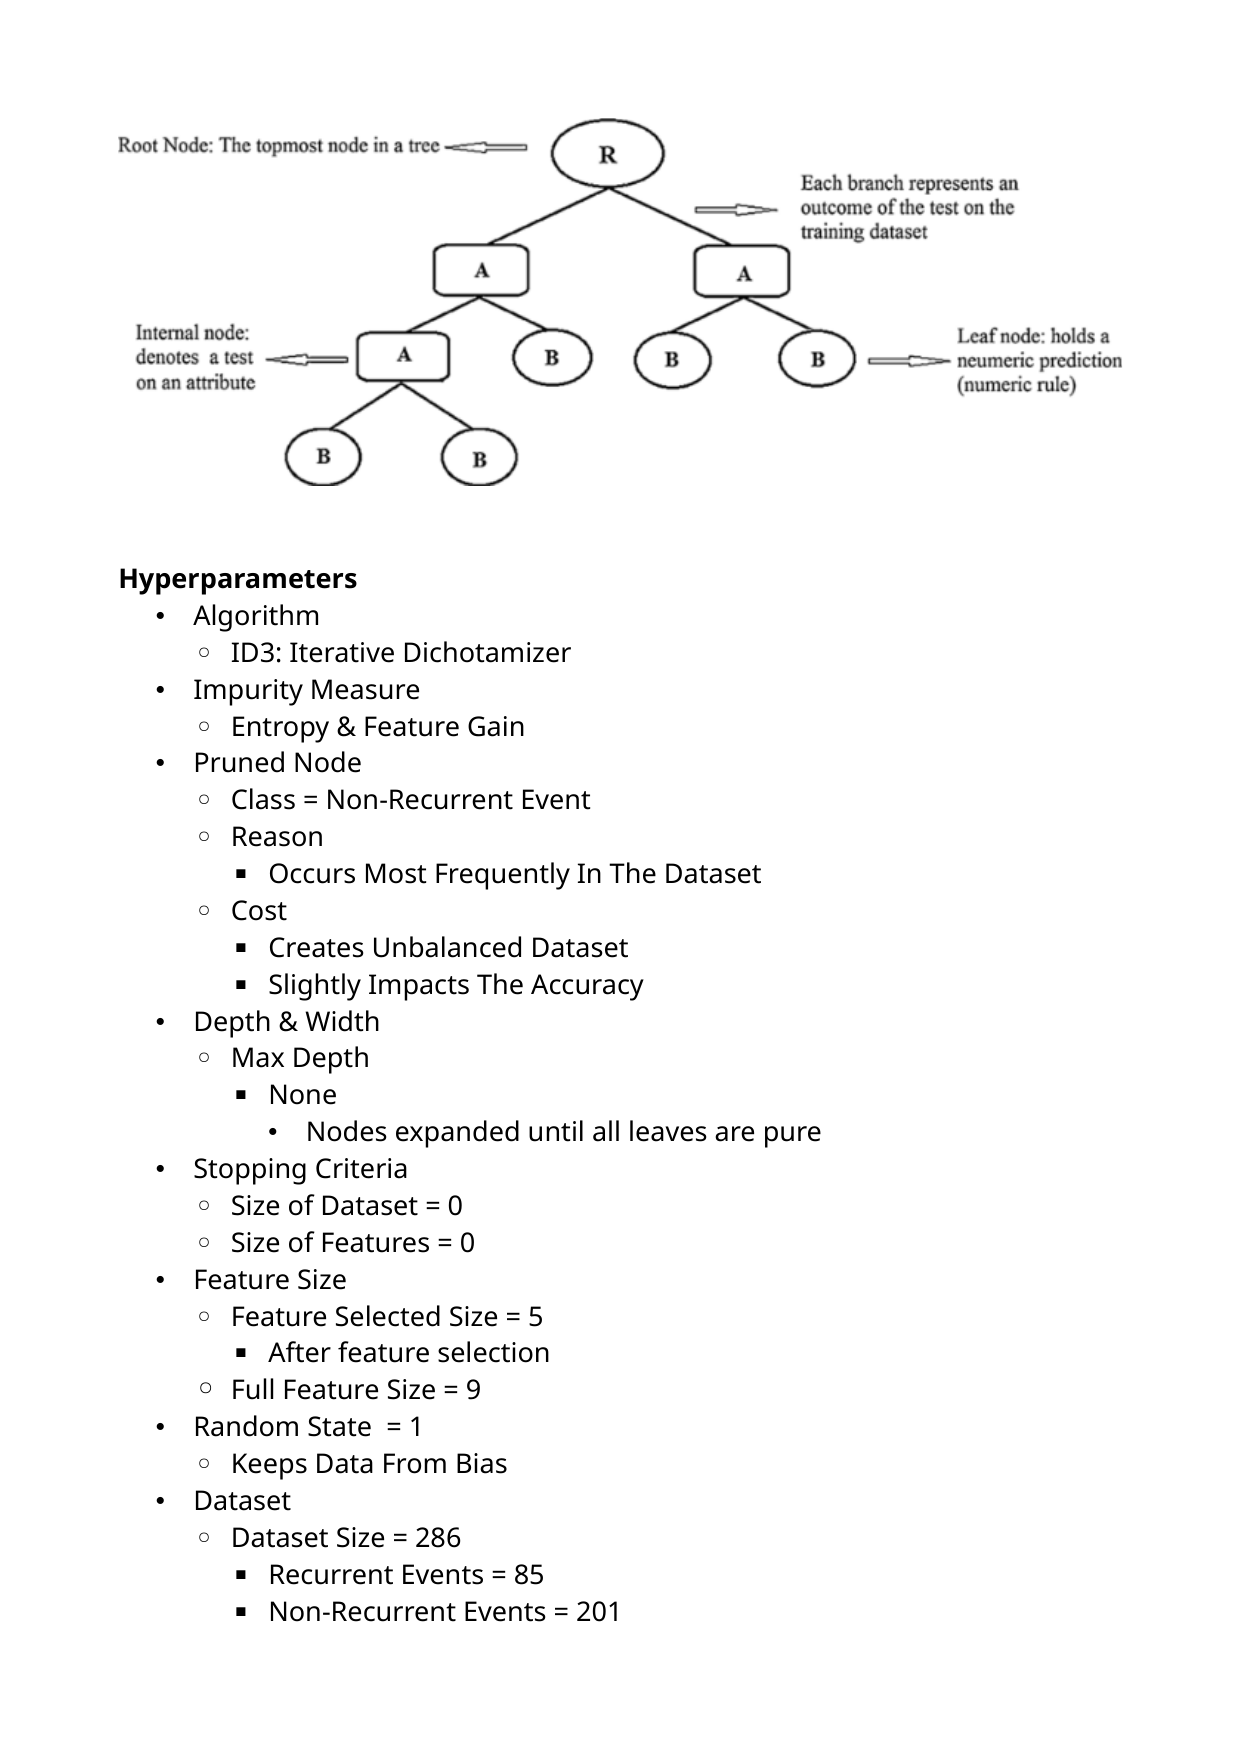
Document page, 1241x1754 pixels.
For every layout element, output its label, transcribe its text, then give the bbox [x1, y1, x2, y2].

list Non-Recurrent Events = 201 [231, 1592, 1122, 1629]
list Pruned Node [156, 744, 1122, 781]
list Entropy & Feature Gain [193, 707, 1122, 744]
list Random State = 1 [156, 1408, 1122, 1444]
list Feature Selected Size = 5 [193, 1297, 1122, 1334]
list Reason [193, 818, 1122, 854]
list Nodes expanded until all leaves are pure [268, 1113, 1122, 1149]
text Hyperparameters [118, 559, 1122, 596]
list Size of Features = 0 [193, 1223, 1122, 1260]
list Size of Dataset = 0 [193, 1186, 1122, 1223]
list None [231, 1076, 1122, 1113]
list Class = Non-Recurrent Event [193, 781, 1122, 818]
list Stopping Criteria [156, 1149, 1122, 1186]
picture [118, 118, 1123, 486]
list Feature Size [156, 1260, 1122, 1297]
list Keeps Data From Bias [193, 1444, 1122, 1481]
list Recurrent Events = 85 [231, 1555, 1122, 1592]
list Max Depth [193, 1039, 1122, 1076]
list Dataset Size = 286 [193, 1518, 1122, 1555]
list Depth & Width [156, 1002, 1122, 1039]
list Slightly Impacts The Accuracy [231, 965, 1122, 1002]
list Occurs Most Frequently In The Dataset [231, 854, 1122, 891]
list Creates Unbalanced Dataset [231, 928, 1122, 965]
list After feature selection [231, 1334, 1122, 1371]
list Cost [193, 891, 1122, 928]
list Algorithm [156, 596, 1122, 633]
list Impurity Measure [156, 670, 1122, 707]
list Dataset [156, 1481, 1122, 1518]
list ID3: Iterative Dichotamizer [193, 633, 1122, 670]
list Full Feature Size = 9 [193, 1371, 1122, 1408]
